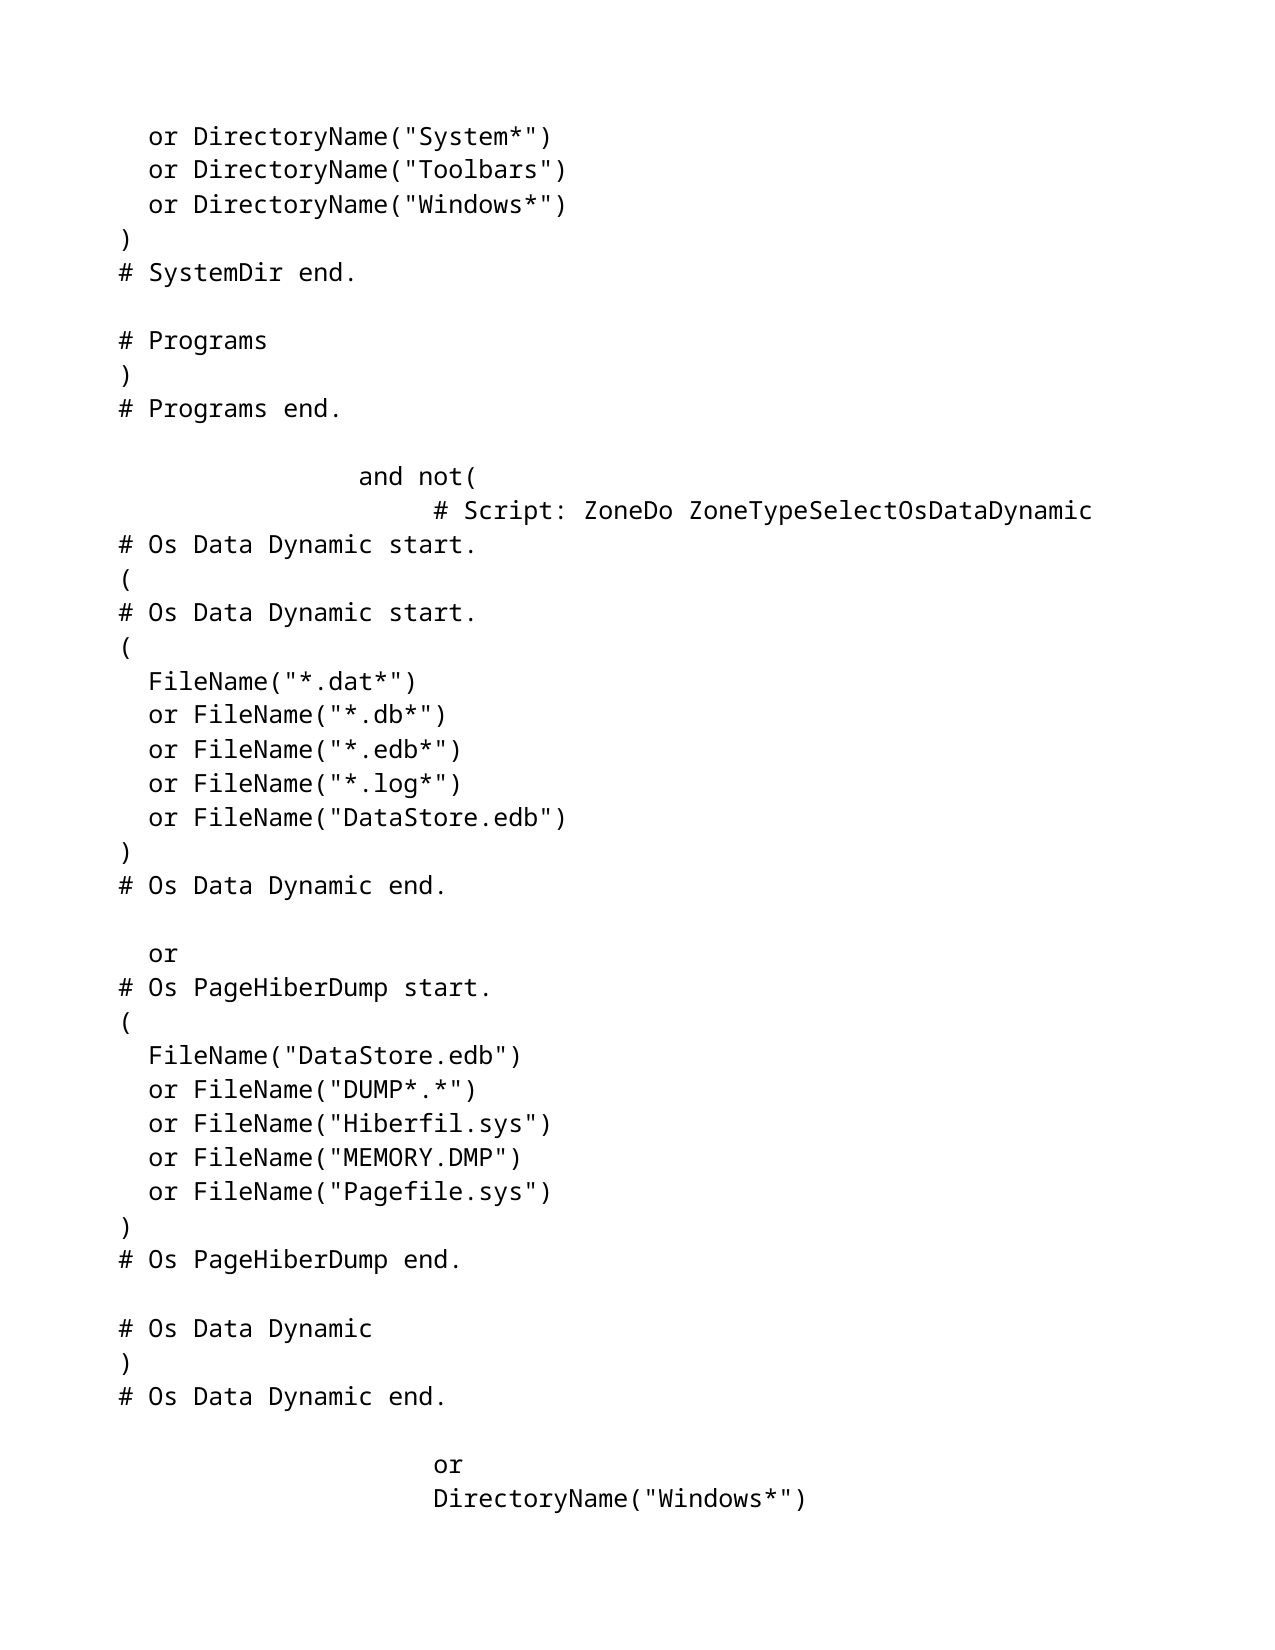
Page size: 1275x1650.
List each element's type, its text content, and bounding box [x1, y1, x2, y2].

text ) [118, 1208, 1157, 1242]
text or DirectoryName("System*") [118, 118, 1157, 152]
text ( [118, 561, 1157, 595]
text or FileName("MEMORY.DMP") [118, 1140, 1157, 1174]
text # Os Data Dynamic start. [118, 527, 1157, 561]
text ) [118, 833, 1157, 867]
text or DirectoryName("Toolbars") [118, 152, 1157, 186]
text or FileName("DUMP*.*") [118, 1072, 1157, 1106]
text or FileName("*.db*") [118, 697, 1157, 731]
text or [118, 936, 1157, 970]
text and not( [118, 459, 1157, 493]
text # Os Data Dynamic start. [118, 595, 1157, 629]
text or DirectoryName("Windows*") [118, 186, 1157, 220]
text # Os Data Dynamic end. [118, 867, 1157, 902]
text # Programs [118, 322, 1157, 357]
text ) [118, 1344, 1157, 1378]
text DirectoryName("Windows*") [118, 1481, 1157, 1515]
text # Script: ZoneDo ZoneTypeSelectOsDataDynamic [118, 493, 1157, 527]
text # Os PageHiberDump end. [118, 1242, 1157, 1276]
text or FileName("Pagefile.sys") [118, 1174, 1157, 1208]
text or FileName("Hiberfil.sys") [118, 1106, 1157, 1140]
text or FileName("*.log*") [118, 765, 1157, 799]
text ) [118, 220, 1157, 254]
text # Os PageHiberDump start. [118, 970, 1157, 1004]
text FileName("DataStore.edb") [118, 1038, 1157, 1072]
text # SystemDir end. [118, 254, 1157, 288]
text # Programs end. [118, 391, 1157, 425]
text # Os Data Dynamic [118, 1310, 1157, 1344]
text or FileName("DataStore.edb") [118, 799, 1157, 833]
text or FileName("*.edb*") [118, 731, 1157, 765]
text ( [118, 629, 1157, 663]
text FileName("*.dat*") [118, 663, 1157, 697]
text or [118, 1447, 1157, 1481]
text ( [118, 1004, 1157, 1038]
text # Os Data Dynamic end. [118, 1378, 1157, 1412]
text ) [118, 357, 1157, 391]
